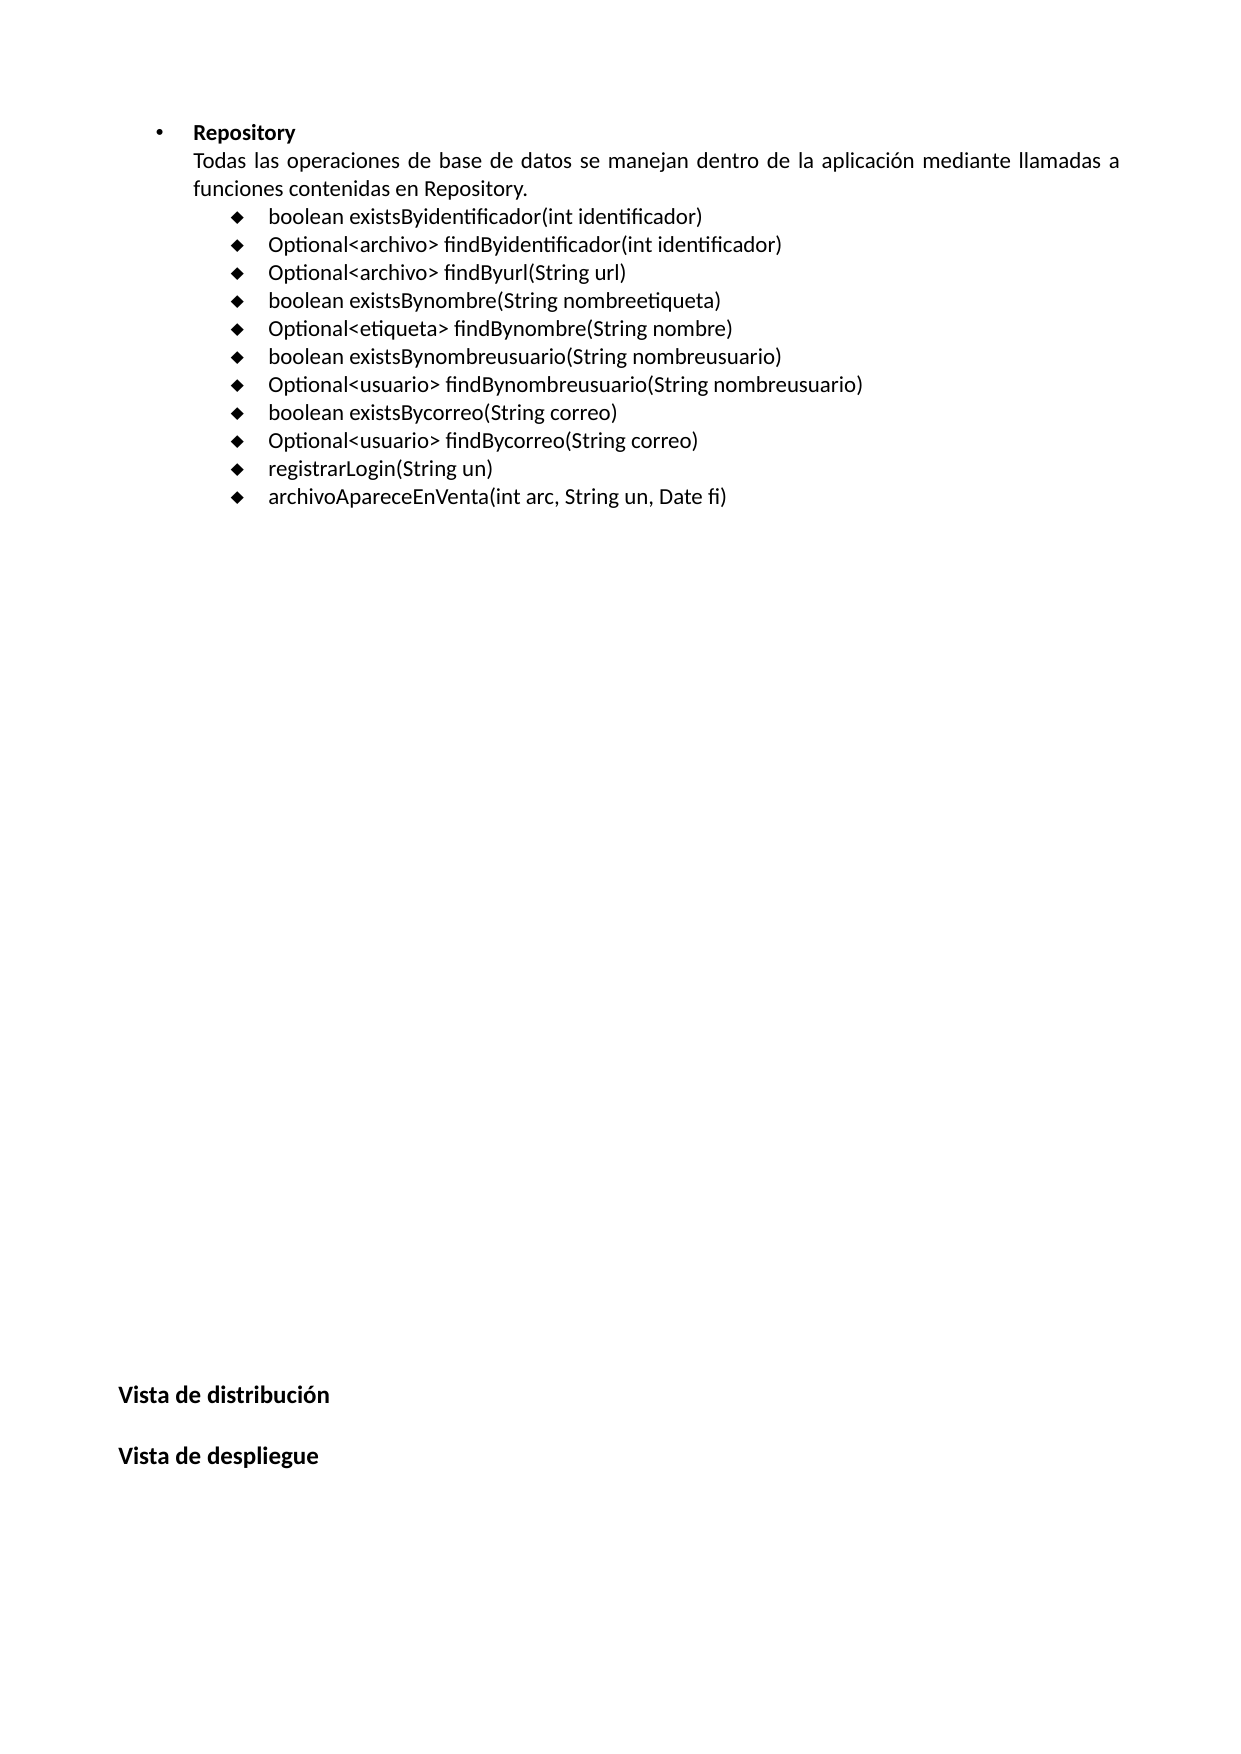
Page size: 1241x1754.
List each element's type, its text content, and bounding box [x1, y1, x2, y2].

list boolean existsBynombreusuario(String nombreusuario) [231, 342, 1122, 370]
list Optional<archivo> findByurl(String url) [231, 258, 1122, 286]
list Optional<usuario> findBynombreusuario(String nombreusuario) [231, 370, 1122, 398]
list Optional<etiqueta> findBynombre(String nombre) [231, 314, 1122, 342]
list archivoApareceEnVenta(int arc, String un, Date fi) [231, 482, 1122, 510]
text Vista de despliegue [118, 1440, 1122, 1471]
list Repository [156, 118, 1122, 146]
text Vista de distribución [118, 1379, 1122, 1409]
list registrarLogin(String un) [231, 454, 1122, 482]
list Todas las operaciones de base de datos se manejan dentro de la aplicación mediante llamadas a funciones contenidas en Repository. [156, 146, 1122, 202]
list Optional<usuario> findBycorreo(String correo) [231, 426, 1122, 454]
list Optional<archivo> findByidentificador(int identificador) [231, 230, 1122, 258]
list boolean existsBynombre(String nombreetiqueta) [231, 286, 1122, 314]
list boolean existsBycorreo(String correo) [231, 398, 1122, 426]
list boolean existsByidentificador(int identificador) [231, 202, 1122, 230]
